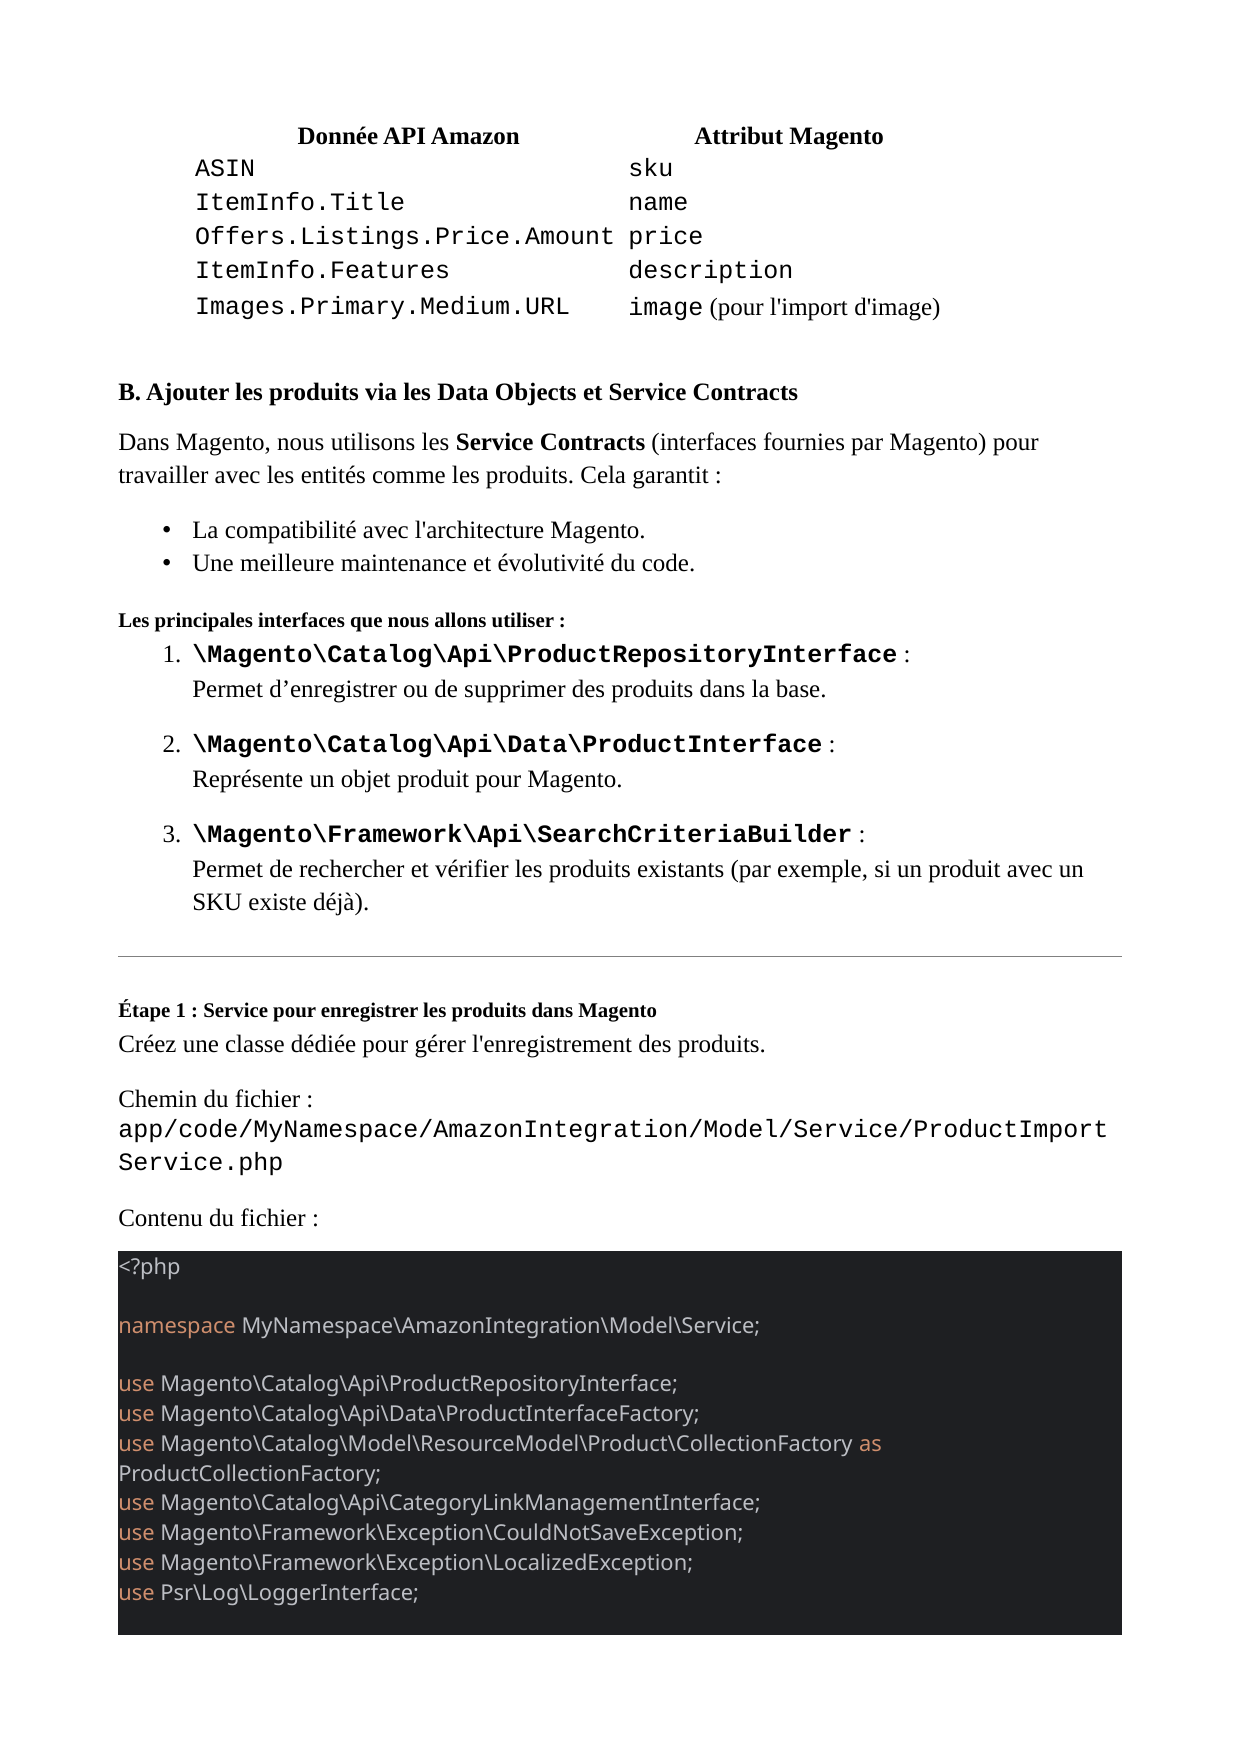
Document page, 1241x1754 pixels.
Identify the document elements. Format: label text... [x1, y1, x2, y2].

subtitle B. Ajouter les produits via les Data Objects et Service Contracts [118, 377, 1122, 405]
subtitle Étape 1 : Service pour enregistrer les produits dans Magento [118, 998, 1122, 1022]
table_header Attribut Magento [625, 118, 952, 153]
text Chemin du fichier : app/code/MyNamespace/AmazonIntegration/Model/Service/ProductImportService.php [118, 1084, 1122, 1177]
list La compatibilité avec l'architecture Magento. [162, 515, 1122, 544]
table_cell ASIN [192, 153, 625, 187]
table_cell Offers.Listings.Price.Amount [192, 221, 625, 255]
list \Magento\Catalog\Api\ProductRepositoryInterface : Permet d’enregistrer ou de supprimer des produits dans la base. [162, 639, 1122, 702]
list \Magento\Framework\Api\SearchCriteriaBuilder : Permet de rechercher et vérifier les produits existants (par exemple, si un produit avec un SKU existe déjà). [162, 819, 1122, 916]
text <?php namespace MyNamespace\AmazonIntegration\Model\Service; use Magento\Catalog\Api\ProductRepositoryInterface; use Magento\Catalog\Api\Data\ProductInterfaceFactory; use Magento\Catalog\Model\ResourceModel\Product\CollectionFactory as ProductCollectionFactory; use Magento\Catalog\Api\CategoryLinkManagementInterface; use Magento\Framework\Exception\CouldNotSaveException; use Magento\Framework\Exception\LocalizedException; use Psr\Log\LoggerInterface; [118, 1251, 1122, 1635]
text Dans Magento, nous utilisons les Service Contracts (interfaces fournies par Magento) pour travailler avec les entités comme les produits. Cela garantit : [118, 427, 1122, 489]
list Une meilleure maintenance et évolutivité du code. [162, 548, 1122, 577]
table_cell description [625, 255, 952, 289]
table_cell Images.Primary.Medium.URL [192, 289, 625, 326]
table_cell ItemInfo.Title [192, 187, 625, 221]
table_header Donnée API Amazon [192, 118, 625, 153]
list \Magento\Catalog\Api\Data\ProductInterface : Représente un objet produit pour Magento. [162, 729, 1122, 792]
table_cell price [625, 221, 952, 255]
table_cell image (pour l'import d'image) [625, 289, 952, 326]
table_cell name [625, 187, 952, 221]
text Contenu du fichier : [118, 1203, 1122, 1232]
table_cell sku [625, 153, 952, 187]
subtitle Les principales interfaces que nous allons utiliser : [118, 608, 1122, 632]
table_cell ItemInfo.Features [192, 255, 625, 289]
text Créez une classe dédiée pour gérer l'enregistrement des produits. [118, 1029, 1122, 1057]
